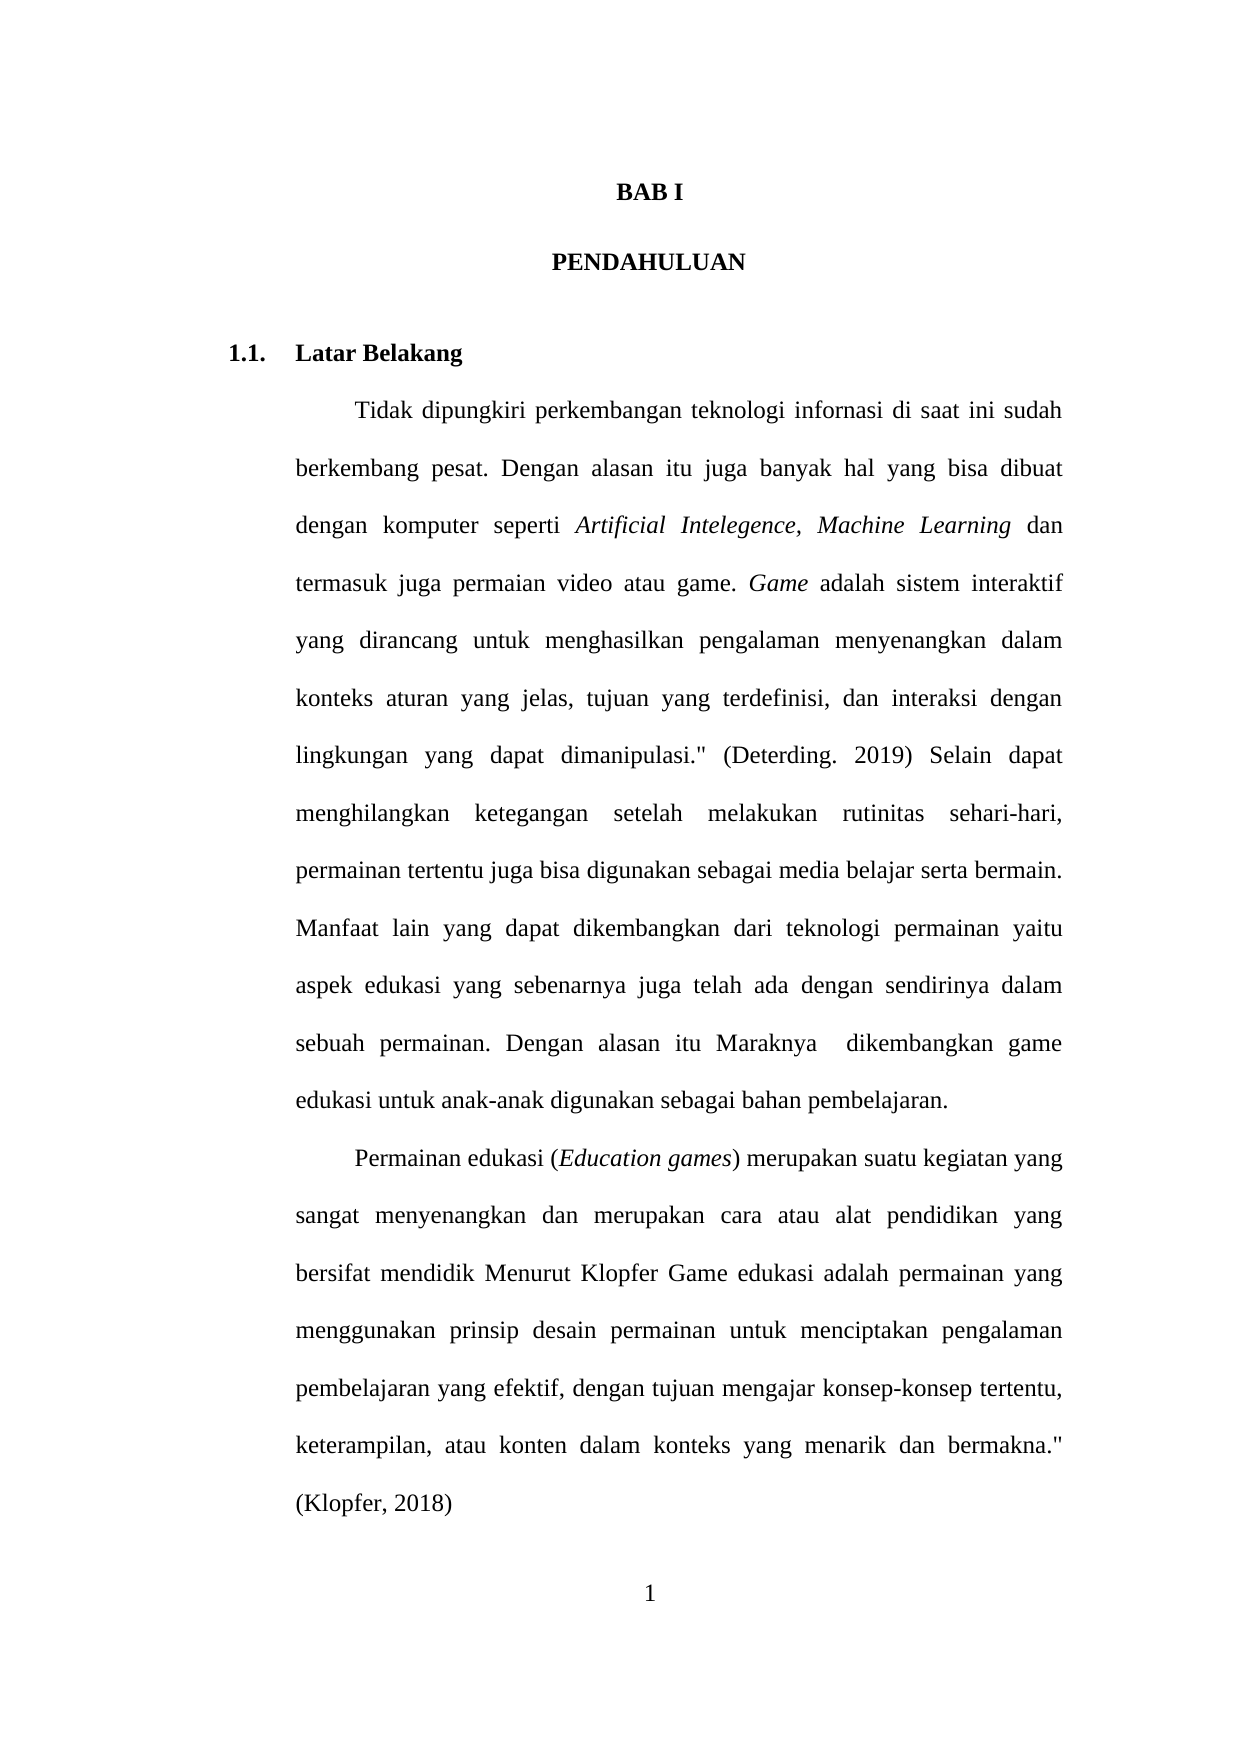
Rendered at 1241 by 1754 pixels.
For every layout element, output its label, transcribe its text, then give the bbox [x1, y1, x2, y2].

list Latar Belakang [266, 338, 1062, 366]
text Tidak dipungkiri perkembangan teknologi infornasi di saat ini sudah berkembang pesat. Dengan alasan itu juga banyak hal yang bisa dibuat dengan komputer seperti Artificial Intelegence, Machine Learning dan termasuk juga permaian video atau game. Game adalah sistem interaktif yang dirancang untuk menghasilkan pengalaman menyenangkan dalam konteks aturan yang jelas, tujuan yang terdefinisi, dan interaksi dengan lingkungan yang dapat dimanipulasi." (Deterding. 2019) Selain dapat menghilangkan ketegangan setelah melakukan rutinitas sehari-hari, permainan tertentu juga bisa digunakan sebagai media belajar serta bermain. Manfaat lain yang dapat dikembangkan dari teknologi permainan yaitu aspek edukasi yang sebenarnya juga telah ada dengan sendirinya dalam sebuah permainan. Dengan alasan itu Maraknya dikembangkan game edukasi untuk anak-anak digunakan sebagai bahan pembelajaran. [295, 395, 1063, 1114]
text Permainan edukasi (Education games) merupakan suatu kegiatan yang sangat menyenangkan dan merupakan cara atau alat pendidikan yang bersifat mendidik Menurut Klopfer Game edukasi adalah permainan yang menggunakan prinsip desain permainan untuk menciptakan pengalaman pembelajaran yang efektif, dengan tujuan mengajar konsep-konsep tertentu, keterampilan, atau konten dalam konteks yang menarik dan bermakna." (Klopfer, 2018) [295, 1143, 1063, 1516]
subtitle PENDAHULUAN [236, 247, 1062, 276]
subtitle BAB I [238, 177, 1062, 206]
